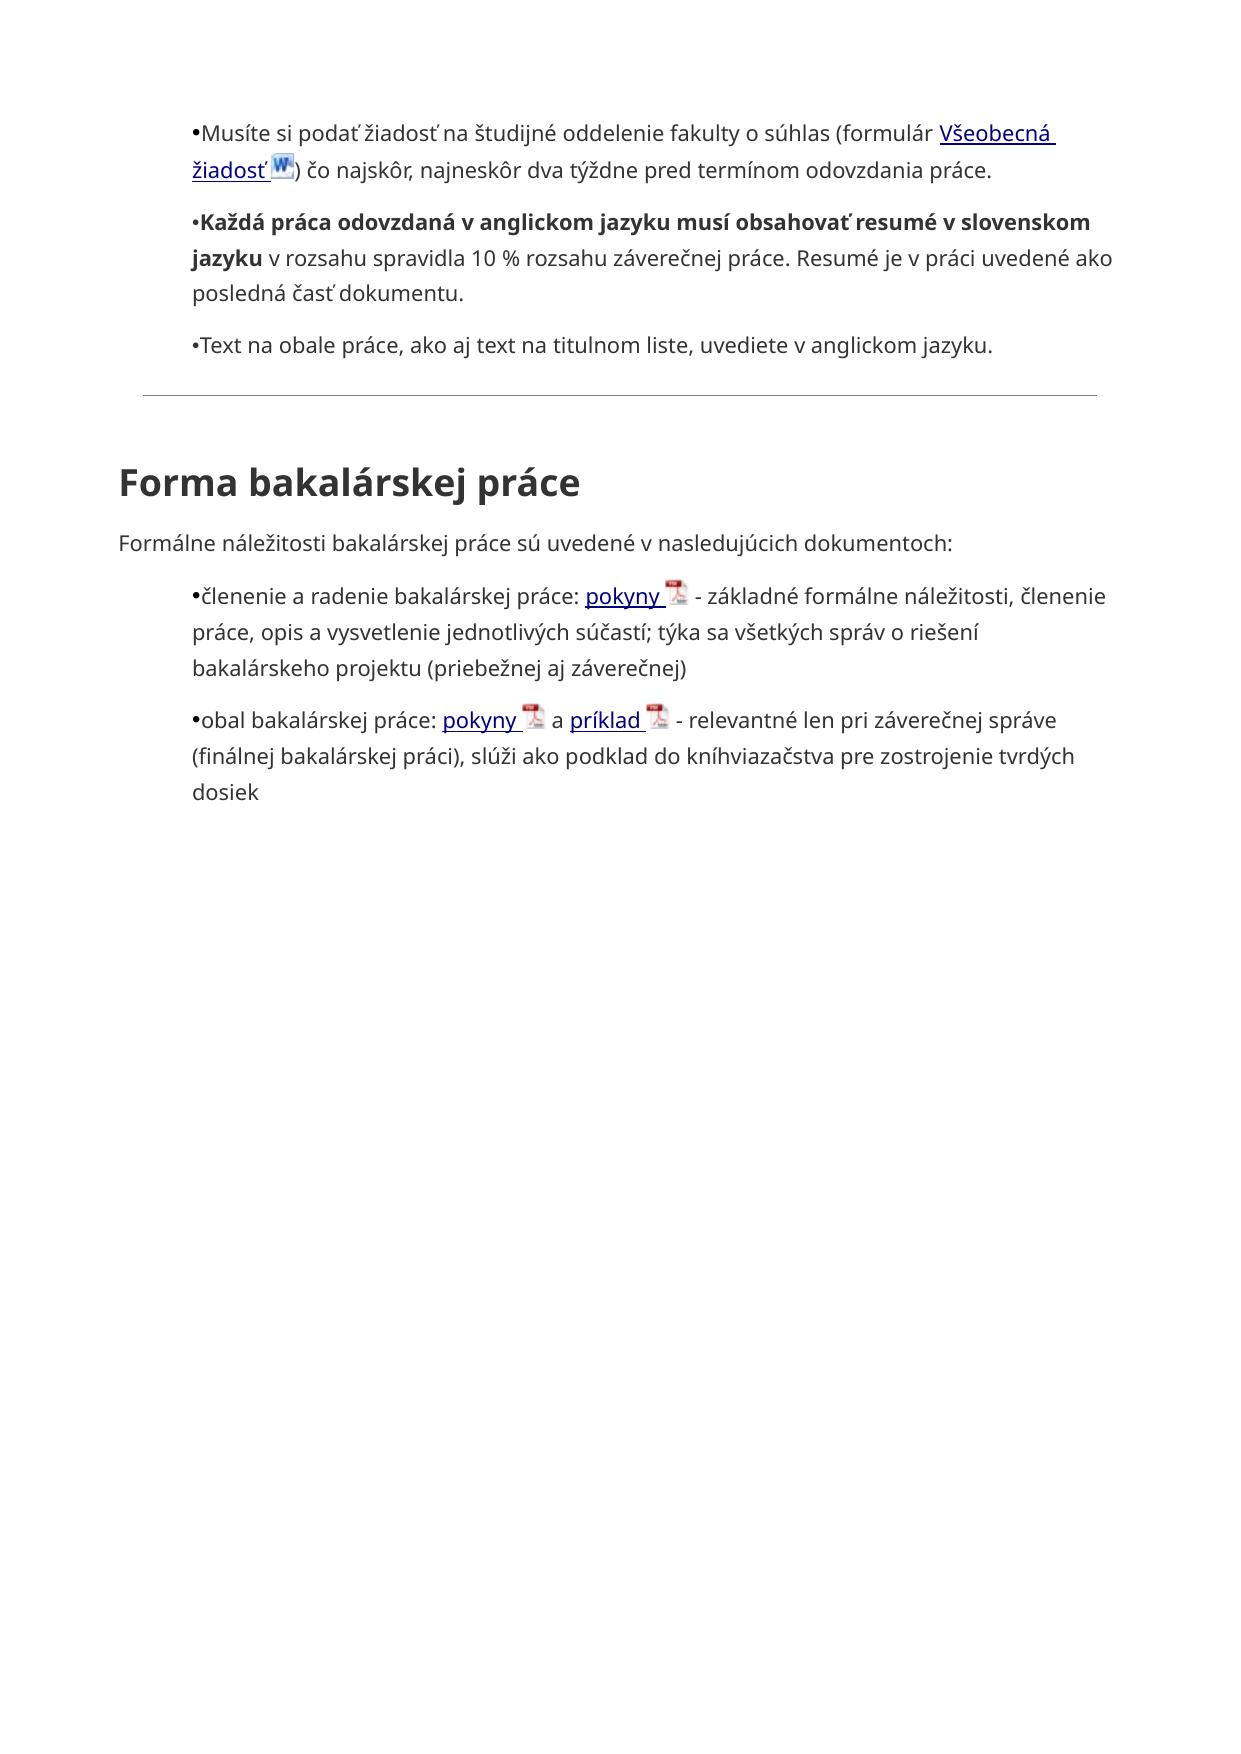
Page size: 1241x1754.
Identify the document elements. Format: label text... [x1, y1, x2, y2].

list Každá práca odovzdaná v anglickom jazyku musí obsahovať resumé v slovenskom jazyku v rozsahu spravidla 10 % rozsahu záverečnej práce. Resumé je v práci uvedené ako posledná časť dokumentu. [118, 207, 1122, 308]
picture [665, 579, 689, 605]
list členenie a radenie bakalárskej práce: pokyny - základné formálne náležitosti, členenie práce, opis a vysvetlenie jednotlivých súčastí; týka sa všetkých správ o riešení bakalárskeho projektu (priebežnej aj záverečnej) [118, 579, 1122, 682]
picture [646, 703, 670, 729]
list obal bakalárskej práce: pokyny a príklad - relevantné len pri záverečnej správe (finálnej bakalárskej práci), slúži ako podklad do kníhviazačstva pre zostrojenie tvrdých dosiek [118, 704, 1122, 807]
picture [522, 703, 546, 729]
list Text na obale práce, ako aj text na titulnom liste, uvediete v anglickom jazyku. [118, 329, 1122, 359]
subtitle Forma bakalárskej práce [118, 456, 1122, 507]
text Formálne náležitosti bakalárskej práce sú uvedené v nasledujúcich dokumentoch: [118, 528, 1122, 558]
list Musíte si podať žiadosť na študijné oddelenie fakulty o súhlas (formulár Všeobecná žiadosť ) čo najskôr, najneskôr dva týždne pred termínom odovzdania práce. [118, 118, 1122, 185]
picture [270, 153, 295, 179]
